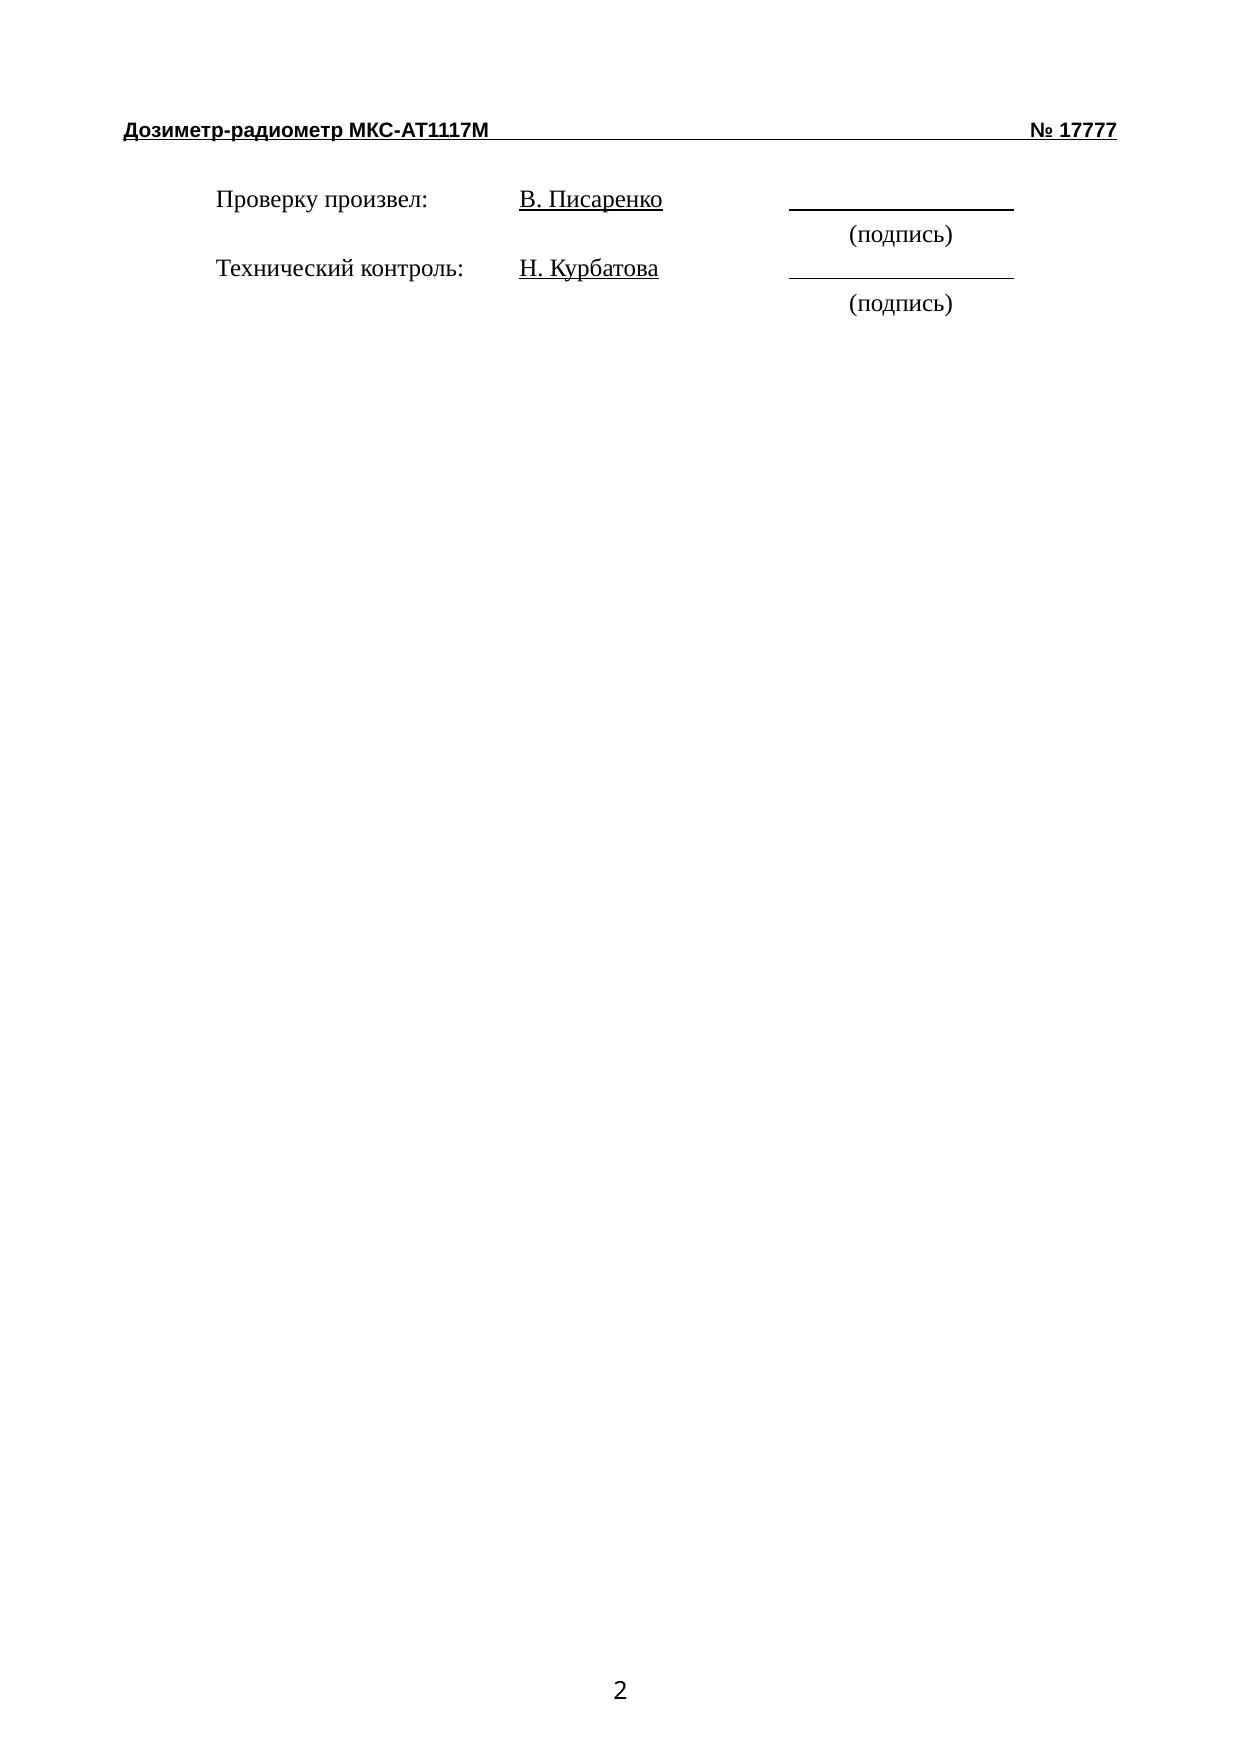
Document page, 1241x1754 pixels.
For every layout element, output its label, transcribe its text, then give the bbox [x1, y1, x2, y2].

table_cell Н. Курбатова [514, 248, 771, 288]
table_header Проверку произвел: [210, 179, 513, 219]
table_cell [210, 219, 513, 247]
table_cell (подпись) [771, 219, 1030, 247]
table_cell (подпись) [771, 288, 1030, 316]
table_cell Технический контроль: [210, 248, 513, 288]
table_header [771, 179, 1030, 219]
table_cell [514, 288, 771, 316]
table_cell [514, 219, 771, 247]
table_cell [210, 288, 513, 316]
table_header В. Писаренко [514, 179, 771, 219]
table_cell [771, 248, 1030, 288]
